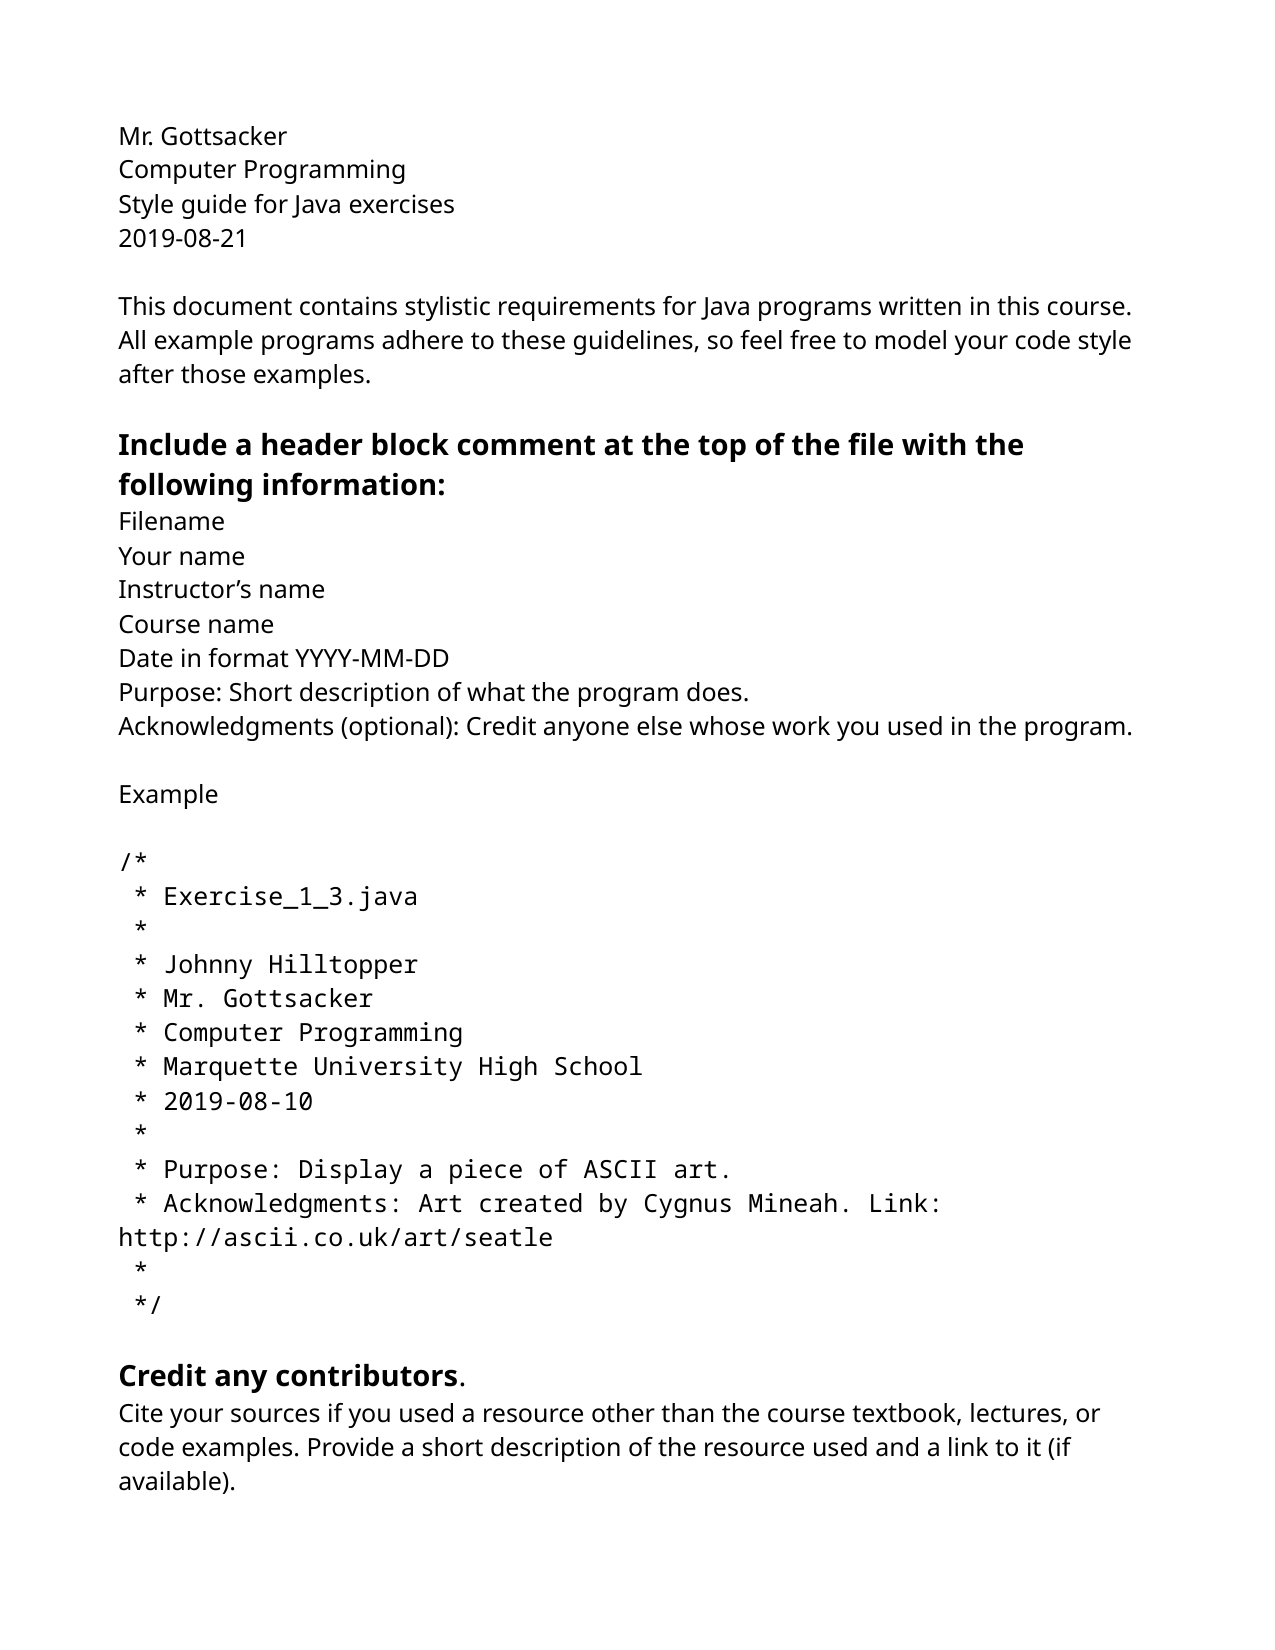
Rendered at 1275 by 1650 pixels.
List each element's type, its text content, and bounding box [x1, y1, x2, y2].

text Purpose: Short description of what the program does. [118, 674, 1157, 708]
text * Computer Programming [118, 1015, 1241, 1049]
text * Johnny Hilltopper [118, 947, 1241, 981]
text Date in format YYYY-MM-DD [118, 640, 1157, 674]
text Computer Programming [118, 152, 1157, 186]
text Instructor’s name [118, 572, 1157, 606]
text Filename [118, 504, 1157, 538]
text /* [118, 845, 1241, 879]
text * 2019-08-10 [118, 1083, 1241, 1117]
text * Acknowledgments: Art created by Cygnus Mineah. Link: http://ascii.co.uk/art/seatle [118, 1185, 1241, 1253]
text * Marquette University High School [118, 1049, 1241, 1083]
text Your name [118, 538, 1157, 572]
text * [118, 1253, 1241, 1287]
text Acknowledgments (optional): Credit anyone else whose work you used in the program. [118, 708, 1157, 742]
text * [118, 913, 1241, 947]
text * Mr. Gottsacker [118, 981, 1241, 1015]
text */ [118, 1287, 1241, 1322]
text Mr. Gottsacker [118, 118, 1157, 152]
text Style guide for Java exercises [118, 186, 1157, 220]
text * [118, 1117, 1241, 1151]
text Cite your sources if you used a resource other than the course textbook, lectures, or code examples. Provide a short description of the resource used and a link to it (if available). [118, 1395, 1157, 1497]
text Course name [118, 606, 1157, 640]
text Example [118, 777, 1157, 811]
text This document contains stylistic requirements for Java programs written in this course. All example programs adhere to these guidelines, so feel free to model your code style after those examples. [118, 288, 1157, 391]
text * Exercise_1_3.java [118, 879, 1241, 913]
text * Purpose: Display a piece of ASCII art. [118, 1151, 1241, 1185]
text Credit any contributors. [118, 1356, 1157, 1395]
text Include a header block comment at the top of the file with the following information: [118, 425, 1157, 504]
text 2019-08-21 [118, 220, 1157, 254]
